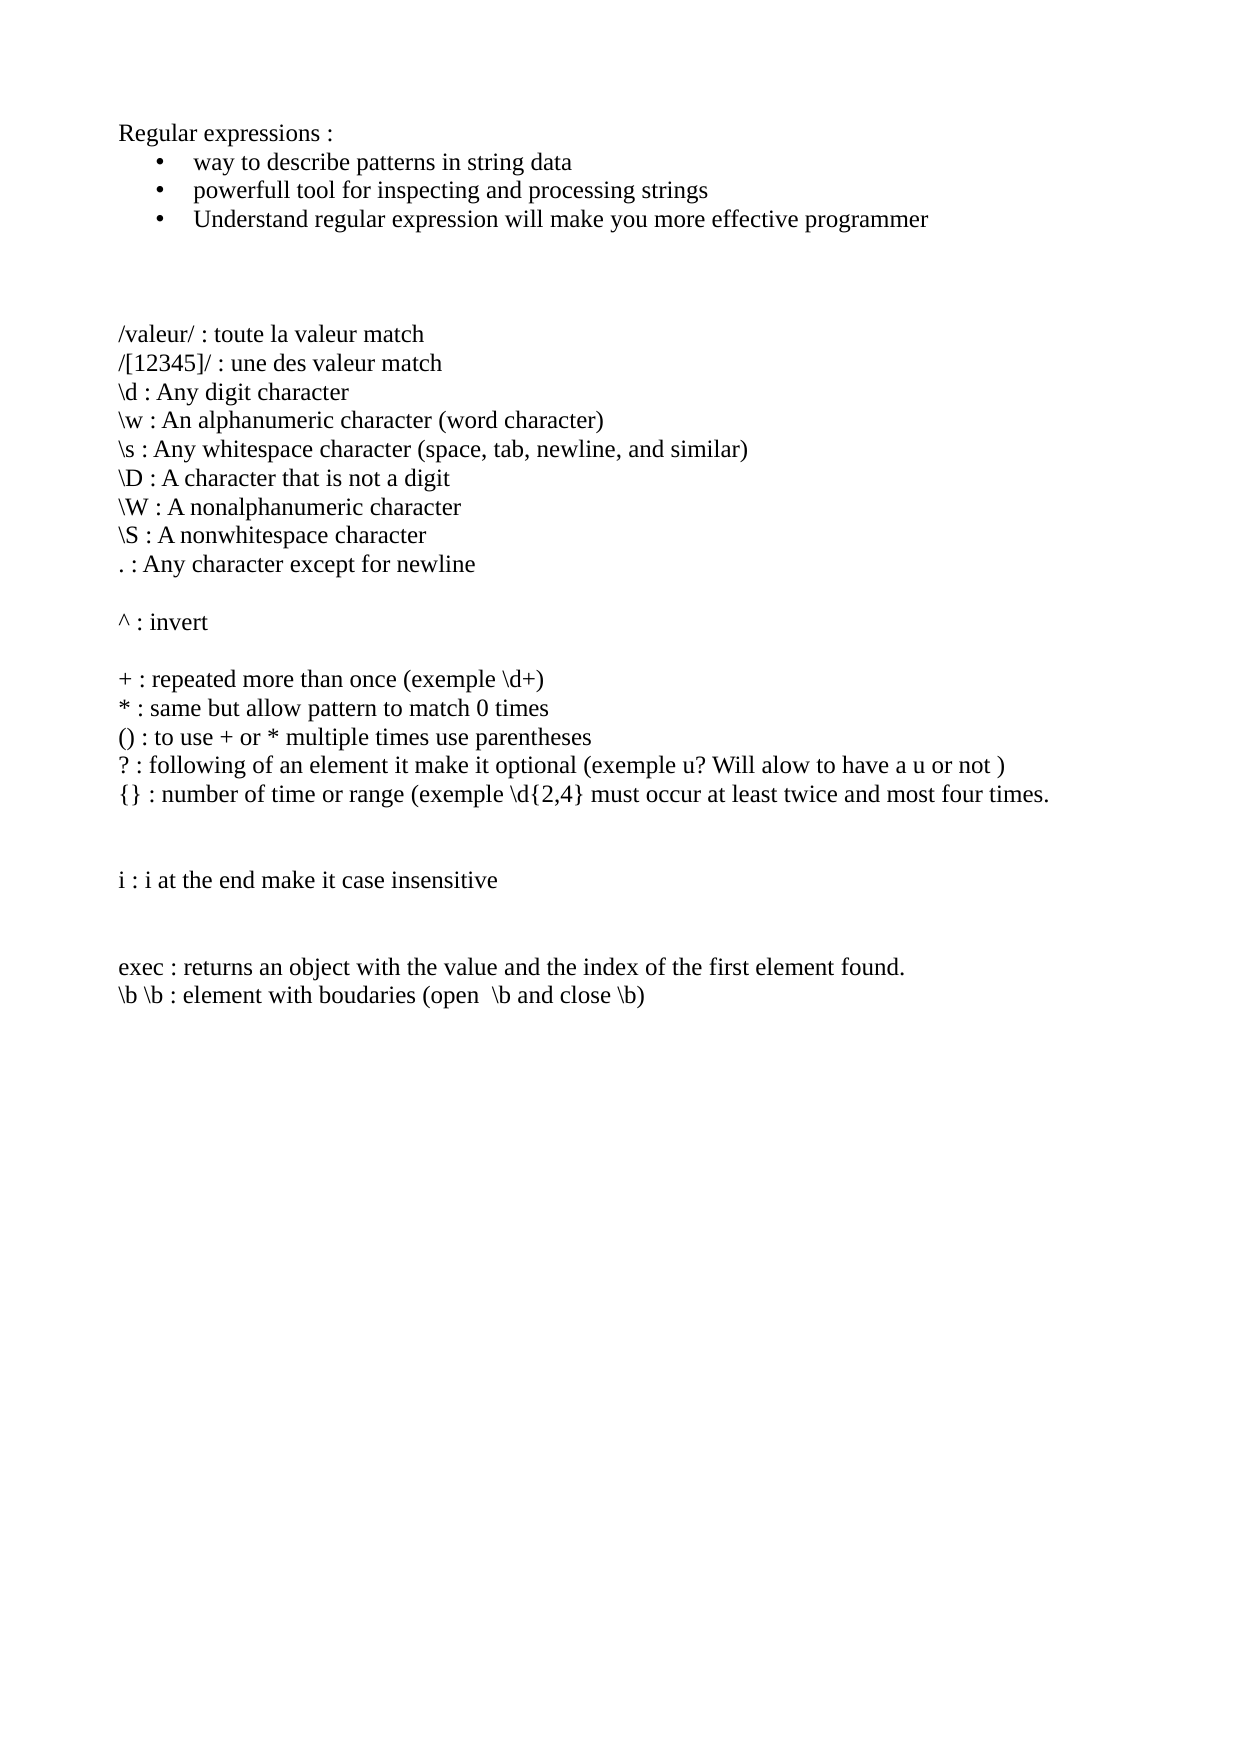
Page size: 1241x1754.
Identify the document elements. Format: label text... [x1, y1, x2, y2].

text {} : number of time or range (exemple \d{2,4} must occur at least twice and most four times. [118, 779, 1122, 808]
text \w : An alphanumeric character (word character) [118, 406, 1122, 434]
text () : to use + or * multiple times use parentheses [118, 722, 1122, 751]
text ? : following of an element it make it optional (exemple u? Will alow to have a u or not ) [118, 751, 1122, 779]
text \b \b : element with boudaries (open \b and close \b) [118, 981, 1122, 1009]
text \s : Any whitespace character (space, tab, newline, and similar) [118, 434, 1122, 463]
list way to describe patterns in string data [156, 147, 1122, 176]
text \d : Any digit character [118, 377, 1122, 406]
text i : i at the end make it case insensitive [118, 866, 1122, 894]
text Regular expressions : [118, 118, 1122, 147]
list Understand regular expression will make you more effective programmer [156, 204, 1122, 233]
text * : same but allow pattern to match 0 times [118, 693, 1122, 722]
list powerfull tool for inspecting and processing strings [156, 176, 1122, 204]
text /valeur/ : toute la valeur match [118, 319, 1122, 348]
text \W : A nonalphanumeric character [118, 492, 1122, 521]
text . : Any character except for newline [118, 549, 1122, 578]
text /[12345]/ : une des valeur match [118, 348, 1122, 377]
text + : repeated more than once (exemple \d+) [118, 664, 1122, 693]
text \S : A nonwhitespace character [118, 521, 1122, 549]
text exec : returns an object with the value and the index of the first element found. [118, 952, 1122, 981]
text \D : A character that is not a digit [118, 463, 1122, 492]
text ^ : invert [118, 607, 1122, 636]
